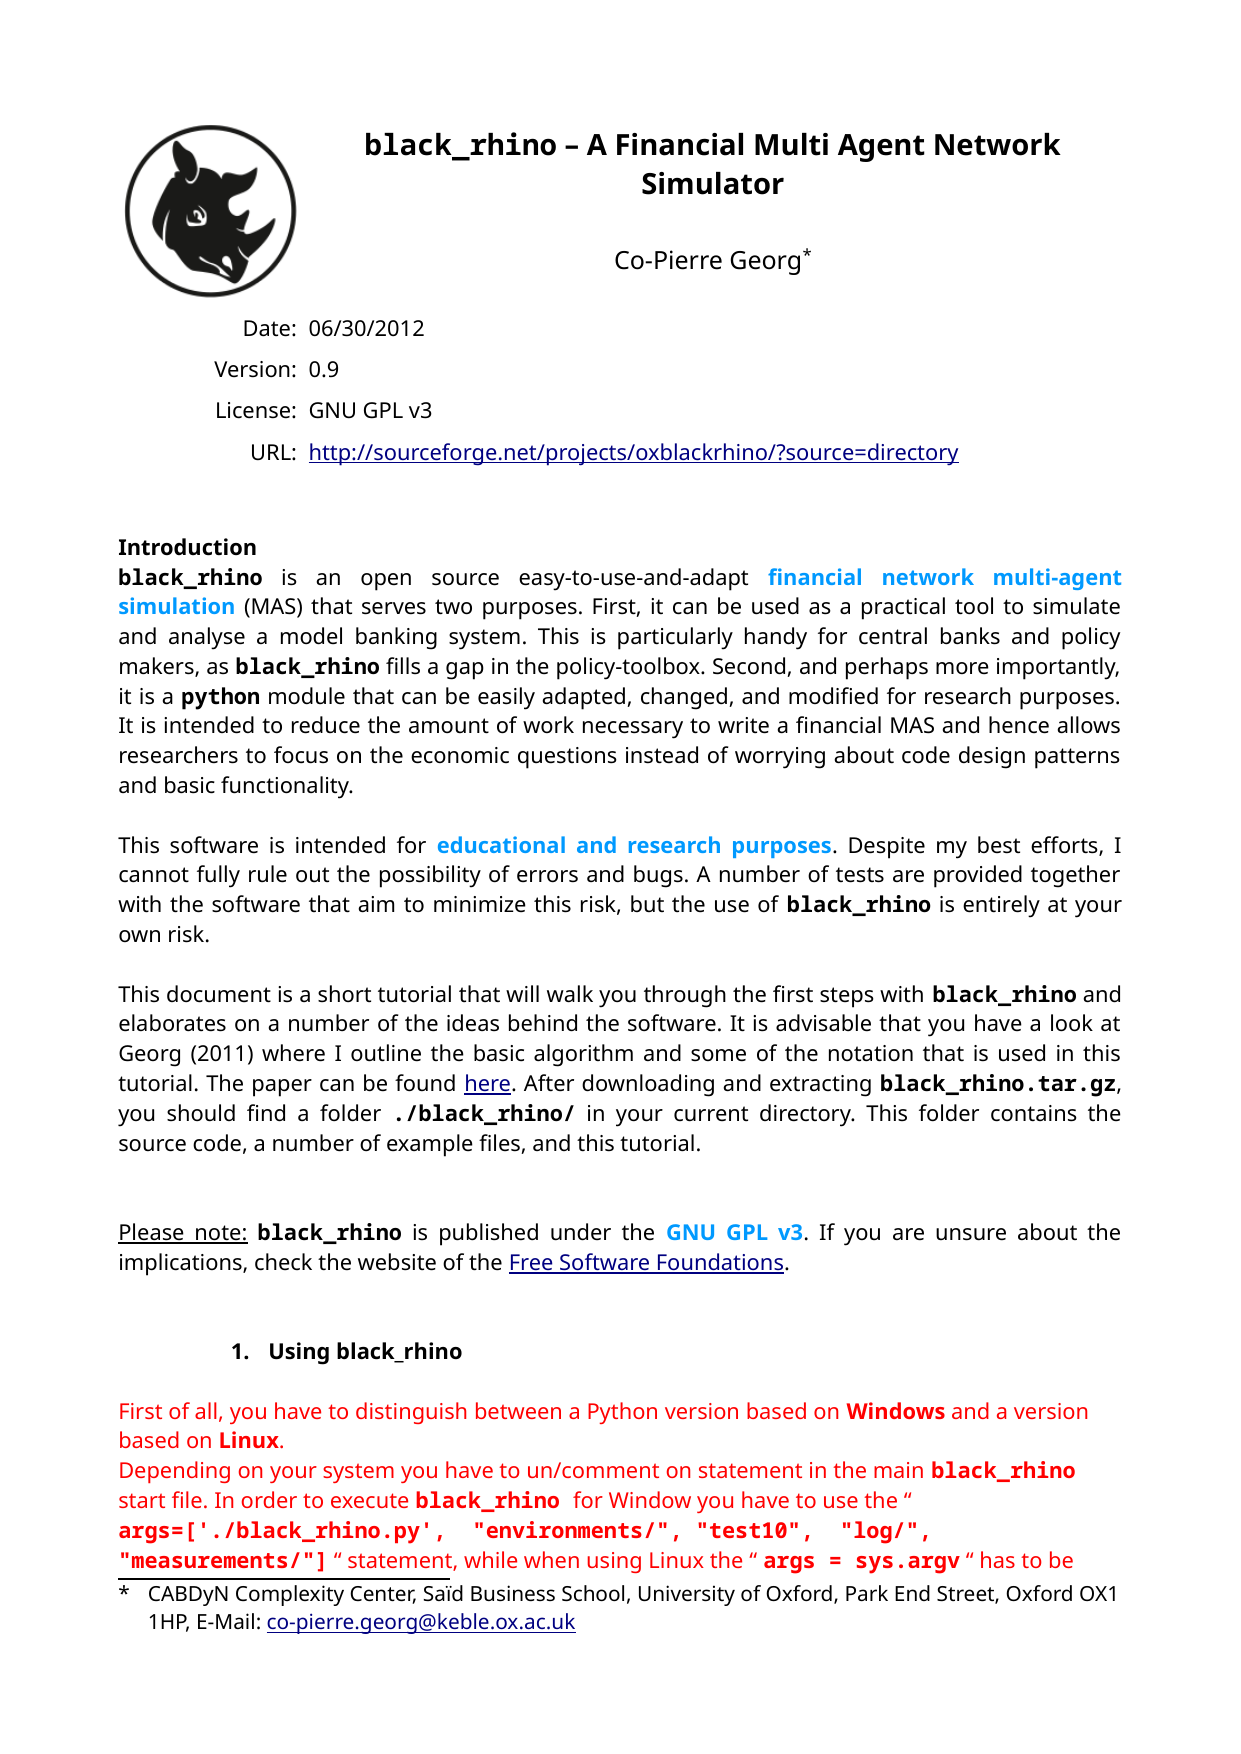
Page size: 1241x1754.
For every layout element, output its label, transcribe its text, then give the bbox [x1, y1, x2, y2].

text This software is intended for educational and research purposes. Despite my best efforts, I cannot fully rule out the possibility of errors and bugs. A number of tests are provided together with the software that aim to minimize this risk, but the use of black_rhino is entirely at your own risk. [118, 829, 1122, 949]
table_cell License: [118, 390, 302, 431]
table_cell GNU GPL v3 [303, 390, 1123, 431]
text Please note: black_rhino is published under the GNU GPL v3. If you are unsure about the implications, check the website of the Free Software Foundations. [118, 1217, 1122, 1276]
table_cell 0.9 [303, 348, 1123, 389]
text Introduction [118, 532, 1122, 561]
text First of all, you have to distinguish between a Python version based on Windows and a version based on Linux. [118, 1396, 1122, 1455]
text black_rhino is an open source easy-to-use-and-adapt financial network multi-agent simulation (MAS) that serves two purposes. First, it can be used as a practical tool to simulate and analyse a model banking system. This is particularly handy for central banks and policy makers, as black_rhino fills a gap in the policy-toolbox. Second, and perhaps more importantly, it is a python module that can be easily adapted, changed, and modified for research purposes. It is intended to reduce the amount of work necessary to write a financial MAS and hence allows researchers to focus on the economic questions instead of worrying about code design patterns and basic functionality. [118, 561, 1122, 800]
table_header 06/30/2012 [303, 307, 1123, 348]
table_header [118, 118, 302, 307]
text Depending on your system you have to un/comment on statement in the main black_rhino start file. In order to execute black_rhino for Window you have to use the “ args=['./black_rhino.py', "environments/", "test10", "log/", "measurements/"] “ statement, while when using Linux the “ args = sys.argv “ has to be [118, 1455, 1122, 1574]
table_cell Version: [118, 348, 302, 389]
table_header Date: [118, 307, 302, 348]
text This document is a short tutorial that will walk you through the first steps with black_rhino and elaborates on a number of the ideas behind the software. It is advisable that you have a look at Georg (2011) where I outline the basic algorithm and some of the notation that is used in this tutorial. The paper can be found here. After downloading and extracting black_rhino.tar.gz, you should find a folder ./black_rhino/ in your current directory. This folder contains the source code, a number of example files, and this tutorial. [118, 978, 1122, 1157]
table_cell http://sourceforge.net/projects/oxblackrhino/?source=directory [303, 431, 1123, 472]
list Using black_rhino [231, 1336, 1122, 1366]
table_header black_rhino – A Financial Multi Agent Network Simulator Co-Pierre Georg [303, 118, 1123, 307]
table_cell URL: [118, 431, 302, 472]
